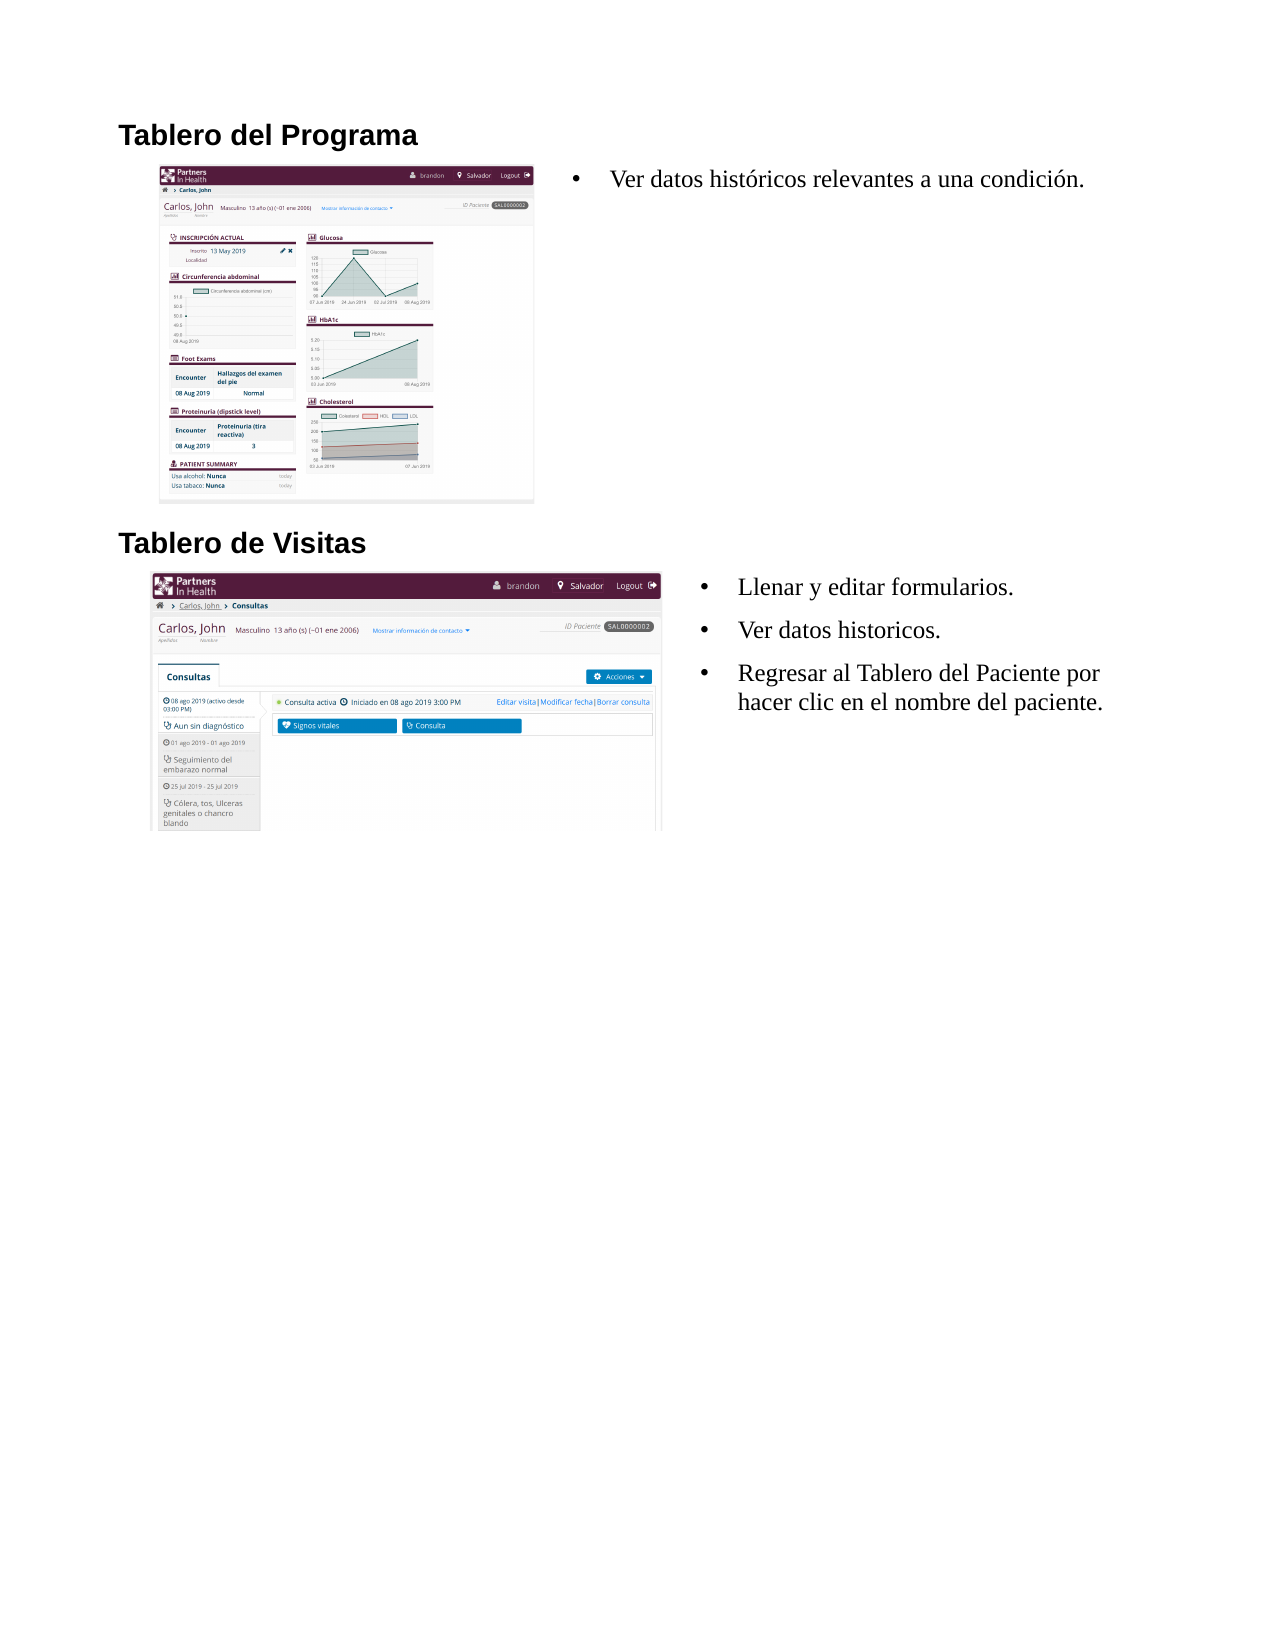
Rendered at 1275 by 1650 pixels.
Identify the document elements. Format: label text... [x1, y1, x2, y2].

list Ver datos historicos. [663, 615, 1157, 644]
subtitle Tablero del Programa [118, 118, 1157, 152]
subtitle Tablero de Visitas [118, 526, 1157, 559]
list Regresar al Tablero del Paciente por hacer clic en el nombre del paciente. [663, 658, 1157, 716]
list Ver datos históricos relevantes a una condición. [535, 164, 1157, 193]
picture [149, 571, 663, 831]
list Llenar y editar formularios. [663, 572, 1157, 601]
picture [158, 164, 535, 504]
